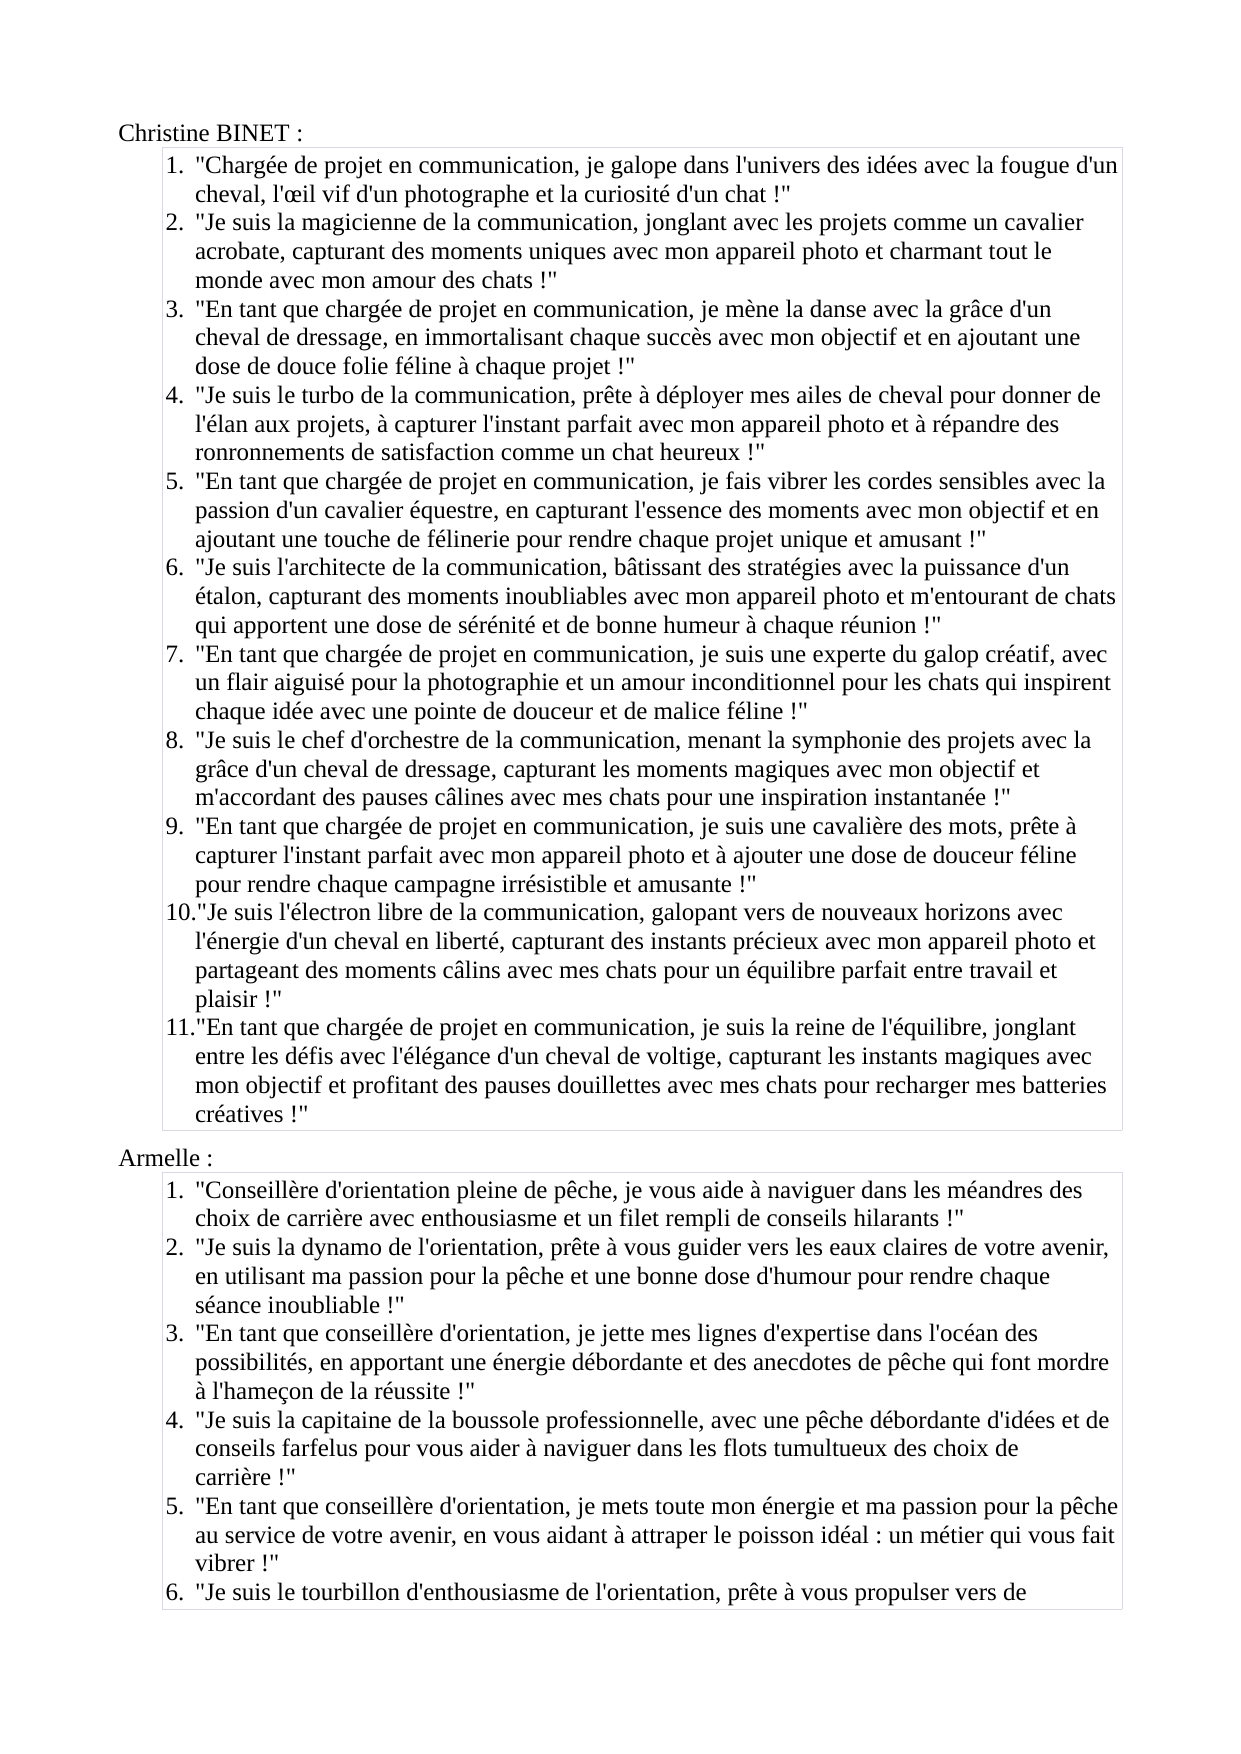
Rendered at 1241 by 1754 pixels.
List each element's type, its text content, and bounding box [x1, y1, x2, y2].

list "Je suis l'électron libre de la communication, galopant vers de nouveaux horizons avec l'énergie d'un cheval en liberté, capturant des instants précieux avec mon appareil photo et partageant des moments câlins avec mes chats pour un équilibre parfait entre travail et plaisir !" [163, 894, 1122, 1009]
list "Conseillère d'orientation pleine de pêche, je vous aide à naviguer dans les méandres des choix de carrière avec enthousiasme et un filet rempli de conseils hilarants !" [163, 1173, 1122, 1229]
text Armelle : [118, 1143, 1122, 1172]
list "Je suis la dynamo de l'orientation, prête à vous guider vers les eaux claires de votre avenir, en utilisant ma passion pour la pêche et une bonne dose d'humour pour rendre chaque séance inoubliable !" [163, 1229, 1122, 1315]
list "En tant que chargée de projet en communication, je suis la reine de l'équilibre, jonglant entre les défis avec l'élégance d'un cheval de voltige, capturant les instants magiques avec mon objectif et profitant des pauses douillettes avec mes chats pour recharger mes batteries créatives !" [163, 1009, 1122, 1130]
list "Je suis le turbo de la communication, prête à déployer mes ailes de cheval pour donner de l'élan aux projets, à capturer l'instant parfait avec mon appareil photo et à répandre des ronronnements de satisfaction comme un chat heureux !" [163, 377, 1122, 463]
list "En tant que conseillère d'orientation, je mets toute mon énergie et ma passion pour la pêche au service de votre avenir, en vous aidant à attraper le poisson idéal : un métier qui vous fait vibrer !" [163, 1488, 1122, 1574]
list "Je suis la magicienne de la communication, jonglant avec les projets comme un cavalier acrobate, capturant des moments uniques avec mon appareil photo et charmant tout le monde avec mon amour des chats !" [163, 204, 1122, 291]
list "En tant que conseillère d'orientation, je jette mes lignes d'expertise dans l'océan des possibilités, en apportant une énergie débordante et des anecdotes de pêche qui font mordre à l'hameçon de la réussite !" [163, 1315, 1122, 1402]
list "En tant que chargée de projet en communication, je suis une cavalière des mots, prête à capturer l'instant parfait avec mon appareil photo et à ajouter une dose de douceur féline pour rendre chaque campagne irrésistible et amusante !" [163, 808, 1122, 894]
list "Je suis le chef d'orchestre de la communication, menant la symphonie des projets avec la grâce d'un cheval de dressage, capturant les moments magiques avec mon objectif et m'accordant des pauses câlines avec mes chats pour une inspiration instantanée !" [163, 722, 1122, 808]
list "En tant que chargée de projet en communication, je fais vibrer les cordes sensibles avec la passion d'un cavalier équestre, en capturant l'essence des moments avec mon objectif et en ajoutant une touche de félinerie pour rendre chaque projet unique et amusant !" [163, 463, 1122, 549]
list "Je suis la capitaine de la boussole professionnelle, avec une pêche débordante d'idées et de conseils farfelus pour vous aider à naviguer dans les flots tumultueux des choix de carrière !" [163, 1402, 1122, 1488]
list "En tant que chargée de projet en communication, je suis une experte du galop créatif, avec un flair aiguisé pour la photographie et un amour inconditionnel pour les chats qui inspirent chaque idée avec une pointe de douceur et de malice féline !" [163, 636, 1122, 722]
list "Je suis l'architecte de la communication, bâtissant des stratégies avec la puissance d'un étalon, capturant des moments inoubliables avec mon appareil photo et m'entourant de chats qui apportent une dose de sérénité et de bonne humeur à chaque réunion !" [163, 549, 1122, 636]
text Christine BINET : [118, 118, 1122, 147]
list "Chargée de projet en communication, je galope dans l'univers des idées avec la fougue d'un cheval, l'œil vif d'un photographe et la curiosité d'un chat !" [163, 148, 1122, 204]
list "Je suis le tourbillon d'enthousiasme de l'orientation, prête à vous propulser vers de [163, 1574, 1122, 1609]
list "En tant que chargée de projet en communication, je mène la danse avec la grâce d'un cheval de dressage, en immortalisant chaque succès avec mon objectif et en ajoutant une dose de douce folie féline à chaque projet !" [163, 291, 1122, 377]
